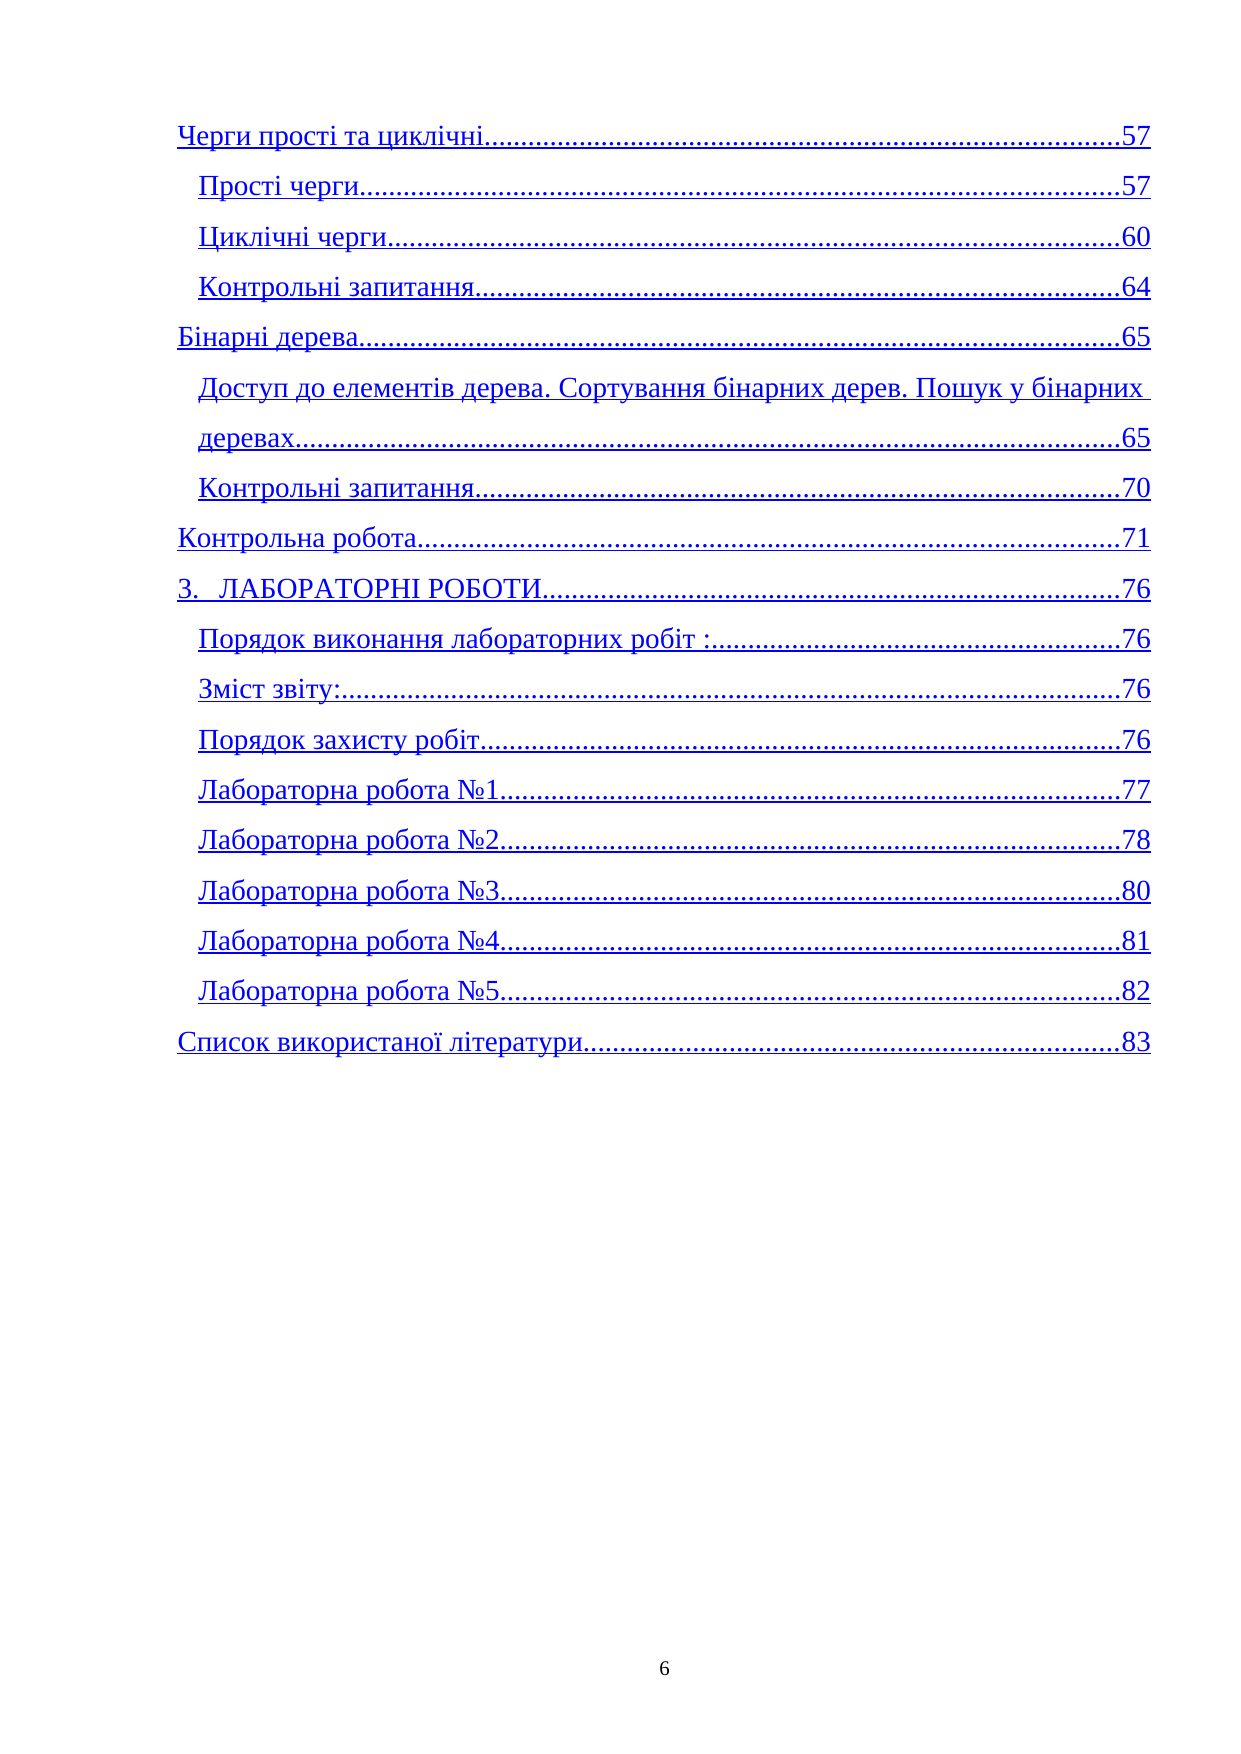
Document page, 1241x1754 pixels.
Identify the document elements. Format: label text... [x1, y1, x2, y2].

text 3. ЛАБОРАТОРНІ РОБОТИ 76 [177, 571, 1152, 604]
text Порядок захисту робіт. 76 [198, 722, 1152, 755]
text Зміст звіту: 76 [198, 672, 1152, 705]
text Циклічні черги 60 [198, 219, 1152, 252]
text Список використаної літератури 83 [177, 1024, 1152, 1057]
text Прості черги 57 [198, 168, 1152, 202]
text Контрольні запитання 70 [198, 470, 1152, 504]
text Доступ до елементів дерева. Сортування бінарних дерев. Пошук у бінарних деревах 65 [198, 370, 1152, 453]
text Бінарні дерева 65 [177, 319, 1152, 353]
text Лабораторна робота №4. 81 [198, 923, 1152, 957]
text Лабораторна робота №2. 78 [198, 822, 1152, 856]
text Лабораторна робота №5. 82 [198, 973, 1152, 1007]
text Порядок виконання лабораторних робіт : 76 [198, 621, 1152, 655]
text Лабораторна робота №3. 80 [198, 873, 1152, 906]
text Лабораторна робота №1. 77 [198, 772, 1152, 806]
text Контрольна робота 71 [177, 521, 1152, 554]
text Контрольні запитання 64 [198, 269, 1152, 303]
text Черги прості та циклічні 57 [177, 118, 1152, 152]
